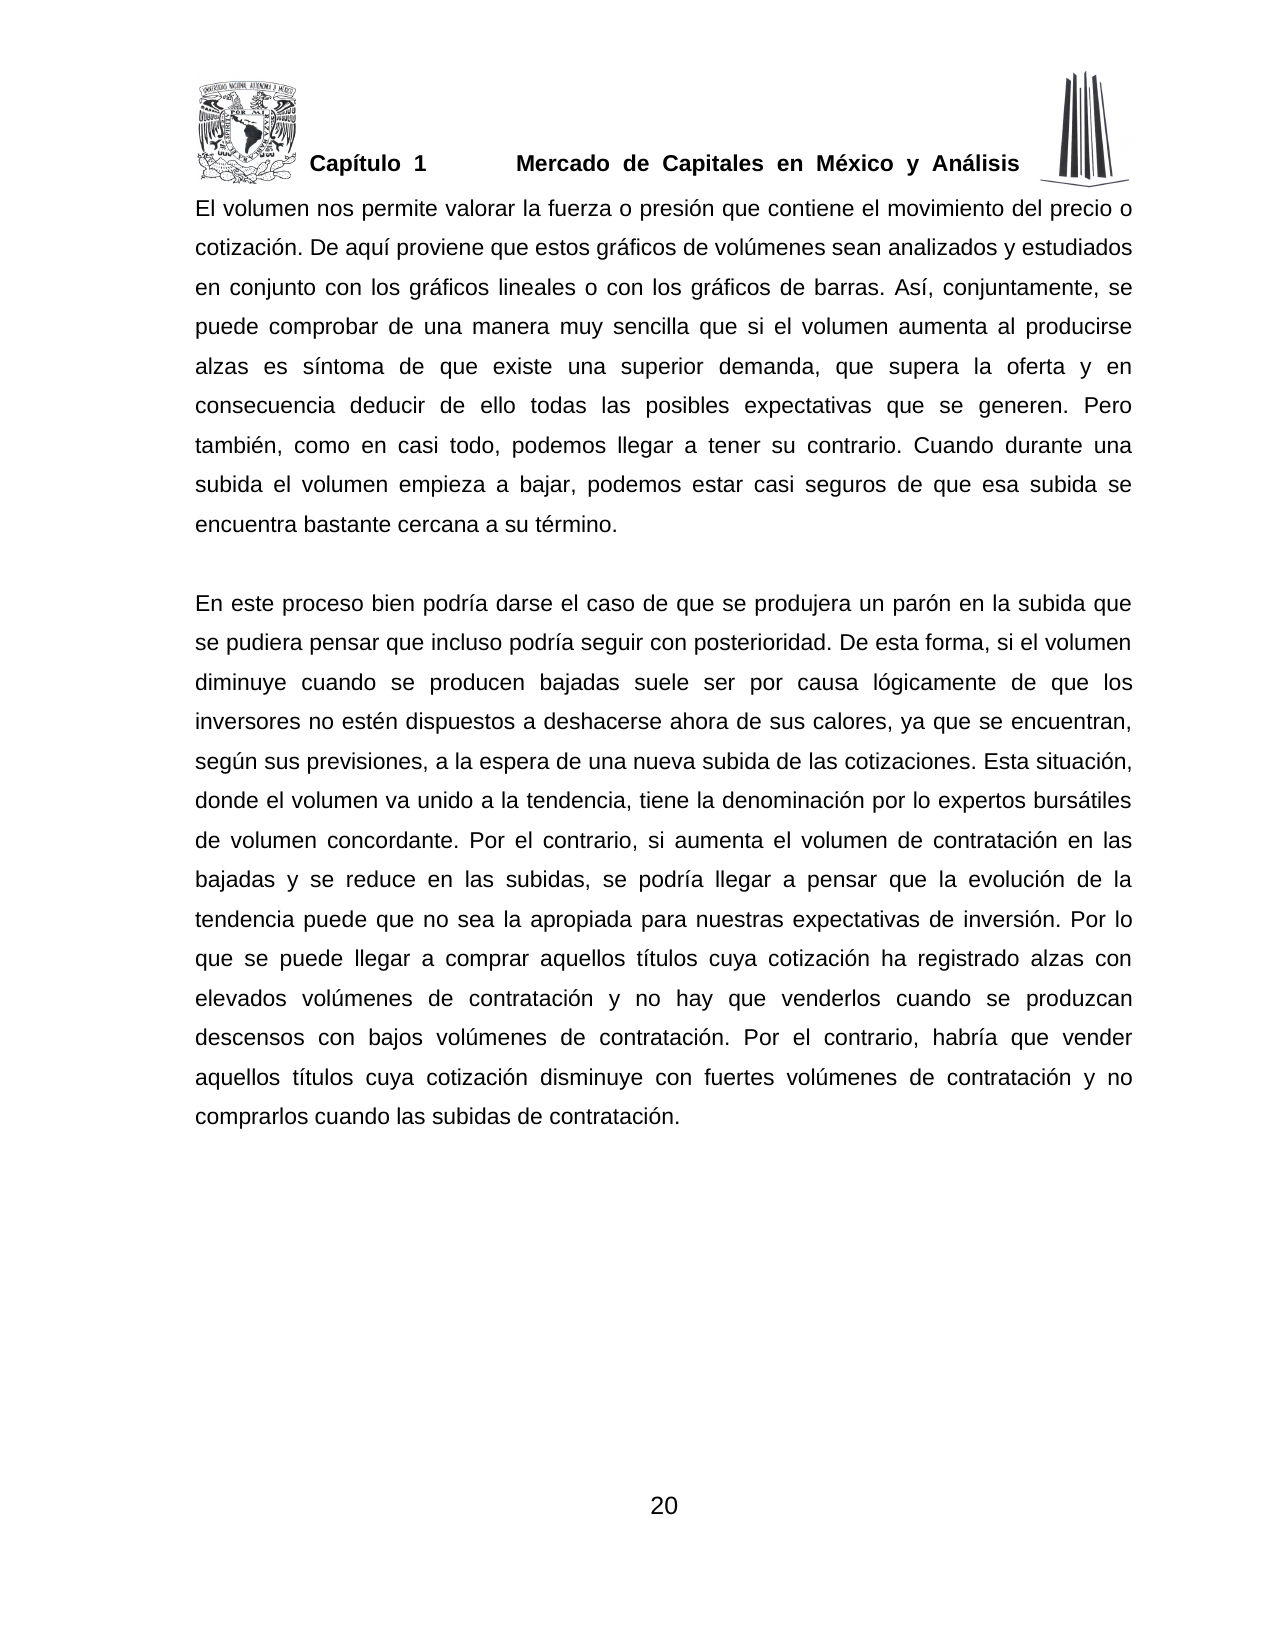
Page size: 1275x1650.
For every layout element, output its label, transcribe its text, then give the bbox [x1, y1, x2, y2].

text En este proceso bien podría darse el caso de que se produjera un parón en la subida que se pudiera pensar que incluso podría seguir con posterioridad. De esta forma, si el volumen diminuye cuando se producen bajadas suele ser por causa lógicamente de que los inversores no estén dispuestos a deshacerse ahora de sus calores, ya que se encuentran, según sus previsiones, a la espera de una nueva subida de las cotizaciones. Esta situación, donde el volumen va unido a la tendencia, tiene la denominación por lo expertos bursátiles de volumen concordante. Por el contrario, si aumenta el volumen de contratación en las bajadas y se reduce en las subidas, se podría llegar a pensar que la evolución de la tendencia puede que no sea la apropiada para nuestras expectativas de inversión. Por lo que se puede llegar a comprar aquellos títulos cuya cotización ha registrado alzas con elevados volúmenes de contratación y no hay que venderlos cuando se produzcan descensos con bajos volúmenes de contratación. Por el contrario, habría que vender aquellos títulos cuya cotización disminuye con fuertes volúmenes de contratación y no comprarlos cuando las subidas de contratación. [195, 590, 1133, 1129]
picture [1034, 65, 1136, 193]
text El volumen nos permite valorar la fuerza o presión que contiene el movimiento del precio o cotización. De aquí proviene que estos gráficos de volúmenes sean analizados y estudiados en conjunto con los gráficos lineales o con los gráficos de barras. Así, conjuntamente, se puede comprobar de una manera muy sencilla que si el volumen aumenta al producirse alzas es síntoma de que existe una superior demanda, que supera la oferta y en consecuencia deducir de ello todas las posibles expectativas que se generen. Pero también, como en casi todo, podemos llegar a tener su contrario. Cuando durante una subida el volumen empieza a bajar, podemos estar casi seguros de que esa subida se encuentra bastante cercana a su término. [195, 195, 1133, 537]
